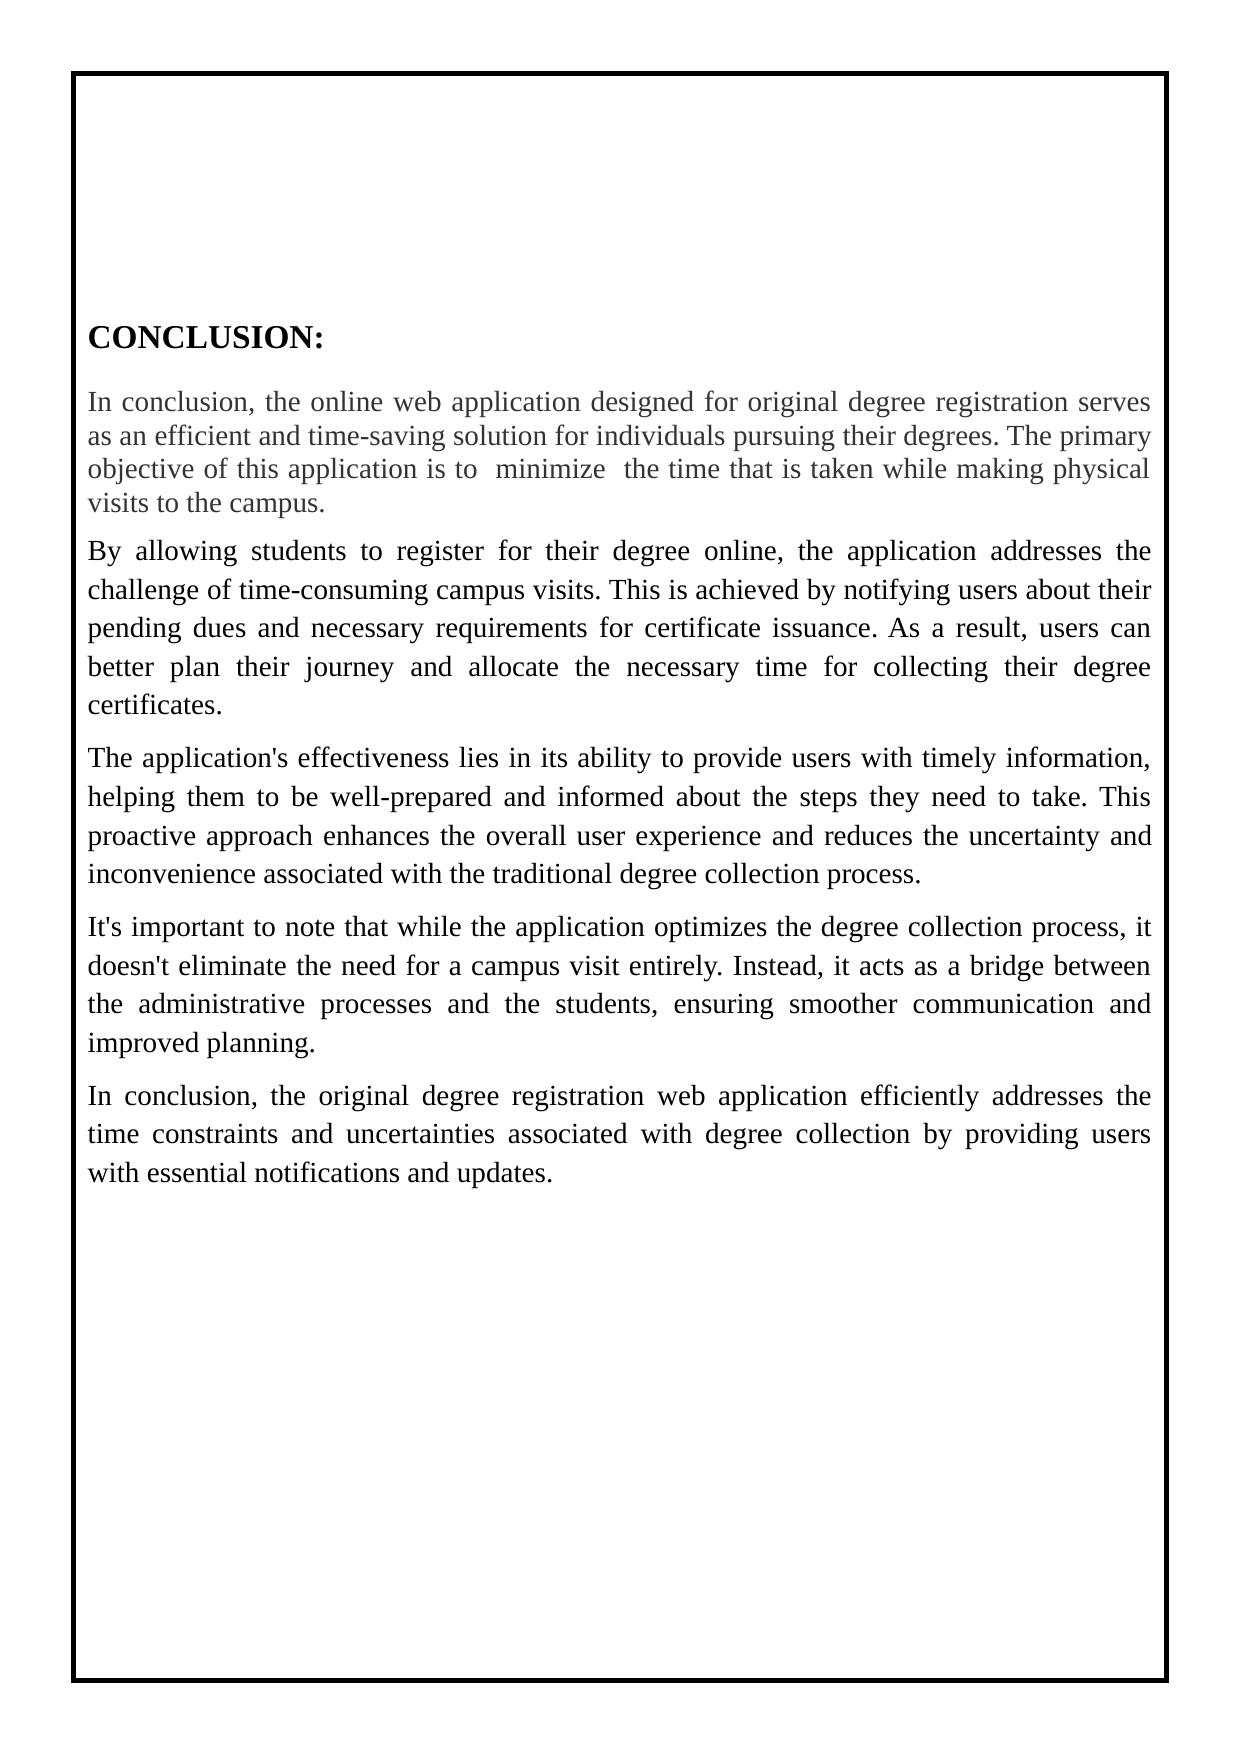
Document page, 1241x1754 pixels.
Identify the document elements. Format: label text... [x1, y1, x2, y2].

text In conclusion, the original degree registration web application efficiently addresses the time constraints and uncertainties associated with degree collection by providing users with essential notifications and updates. [87, 1078, 1153, 1189]
text In conclusion, the online web application designed for original degree registration serves as an efficient and time-saving solution for individuals pursuing their degrees. The primary objective of this application is to minimize the time that is taken while making physical visits to the campus. [87, 384, 1153, 519]
text CONCLUSION: [87, 317, 1153, 356]
text It's important to note that while the application optimizes the degree collection process, it doesn't eliminate the need for a campus visit entirely. Instead, it acts as a bridge between the administrative processes and the students, ensuring smoother communication and improved planning. [87, 909, 1153, 1058]
text The application's effectiveness lies in its ability to provide users with timely information, helping them to be well-prepared and informed about the steps they need to take. This proactive approach enhances the overall user experience and reduces the uncertainty and inconvenience associated with the traditional degree collection process. [87, 741, 1153, 890]
text By allowing students to register for their degree online, the application addresses the challenge of time-consuming campus visits. This is achieved by notifying users about their pending dues and necessary requirements for certificate issuance. As a result, users can better plan their journey and allocate the necessary time for collecting their degree certificates. [87, 533, 1153, 721]
